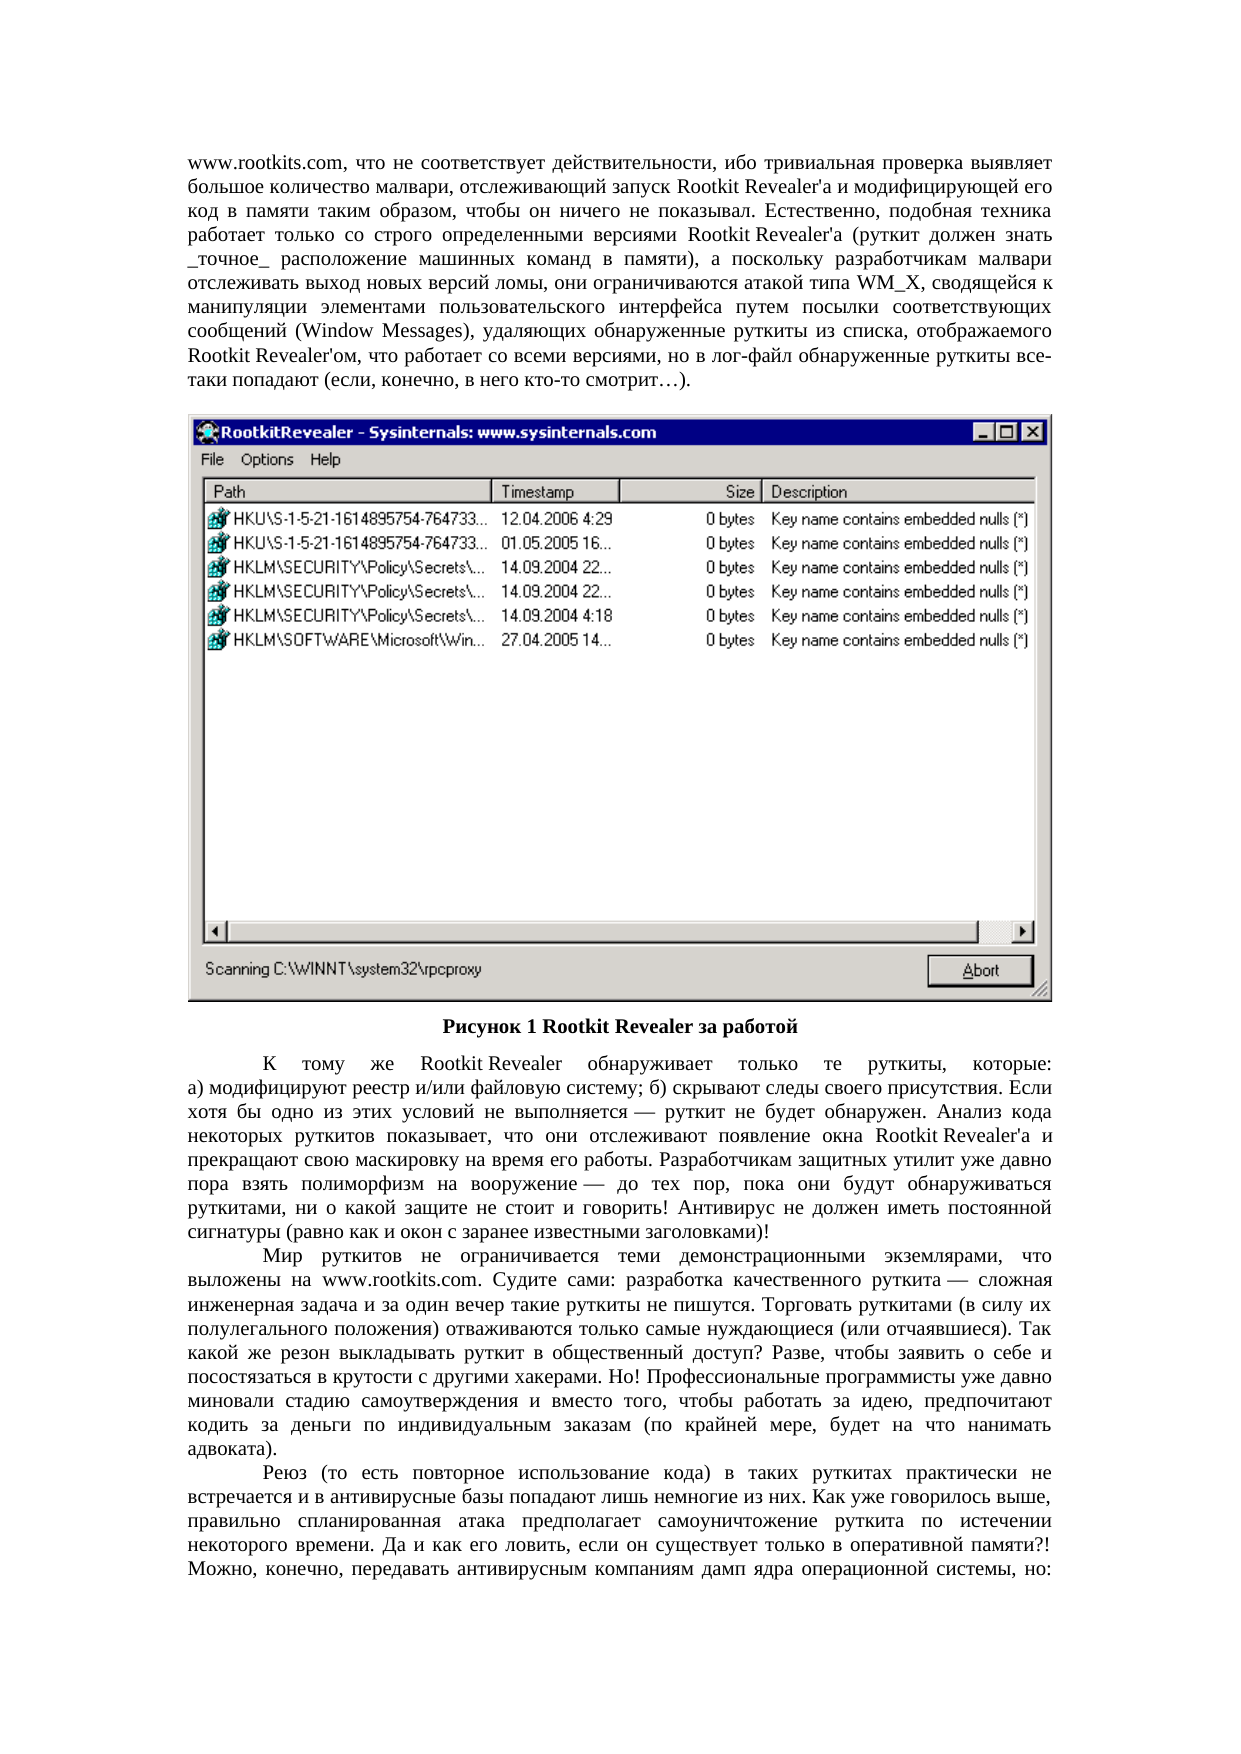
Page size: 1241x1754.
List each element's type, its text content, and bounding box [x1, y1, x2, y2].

text Реюз (то есть повторное использование кода) в таких руткитах практически не встречается и в антивирусные базы попадают лишь немногие из них. Как уже говорилось выше, правильно спланированная атака предполагает самоуничтожение руткита по истечении некоторого времени. Да и как его ловить, если он существует только в оперативной памяти?! Можно, конечно, передавать антивирусным компаниям дамп ядра операционной системы, но: [187, 1460, 1053, 1580]
picture [188, 414, 1053, 1002]
text Мир руткитов не ограничивается теми демонстрационными экземлярами, что выложены на www.rootkits.com. Судите сами: разработка качественного руткита — сложная инженерная задача и за один вечер такие руткиты не пишутся. Торговать руткитами (в силу их полулегального положения) отваживаются только самые нуждающиеся (или отчаявшиеся). Так какой же резон выкладывать руткит в общественный доступ? Разве, чтобы заявить о себе и посостязаться в крутости с другими хакерами. Но! Профессиональные программисты уже давно миновали стадию самоутверждения и вместо того, чтобы работать за идею, предпочитают кодить за деньги по индивидуальным заказам (по крайней мере, будет на что нанимать адвоката). [187, 1243, 1053, 1460]
text К тому же Rootkit Revealer обнаруживает только те руткиты, которые: а) модифицируют реестр и/или файловую систему; б) скрывают следы своего присутствия. Если хотя бы одно из этих условий не выполняется — руткит не будет обнаружен. Анализ кода некоторых руткитов показывает, что они отслеживают появление окна Rootkit Revealer'а и прекращают свою маскировку на время его работы. Разработчикам защитных утилит уже давно пора взять полиморфизм на вооружение — до тех пор, пока они будут обнаруживаться руткитами, ни о какой защите не стоит и говорить! Антивирус не должен иметь постоянной сигнатуры (равно как и окон с заранее известными заголовками)! [187, 1051, 1053, 1243]
text www.rootkits.com, что не соответствует действительности, ибо тривиальная проверка выявляет большое количество малвари, отслеживающий запуск Rootkit Revealer'а и модифицирующей его код в памяти таким образом, чтобы он ничего не показывал. Естественно, подобная техника работает только со строго определенными версиями Rootkit Revealer'а (руткит должен знать _точное_ расположение машинных команд в памяти), а поскольку разработчикам малвари отслеживать выход новых версий ломы, они ограничиваются атакой типа WM_X, сводящейся к манипуляции элементами пользовательского интерфейса путем посылки соответствующих сообщений (Window Messages), удаляющих обнаруженные руткиты из списка, отображаемого Rootkit Revealer'ом, что работает со всеми версиями, но в лог-файл обнаруженные руткиты все-таки попадают (если, конечно, в него кто-то смотрит…). [187, 150, 1053, 391]
text Рисунок 1 Rootkit Revealer за работой [187, 1014, 1053, 1038]
